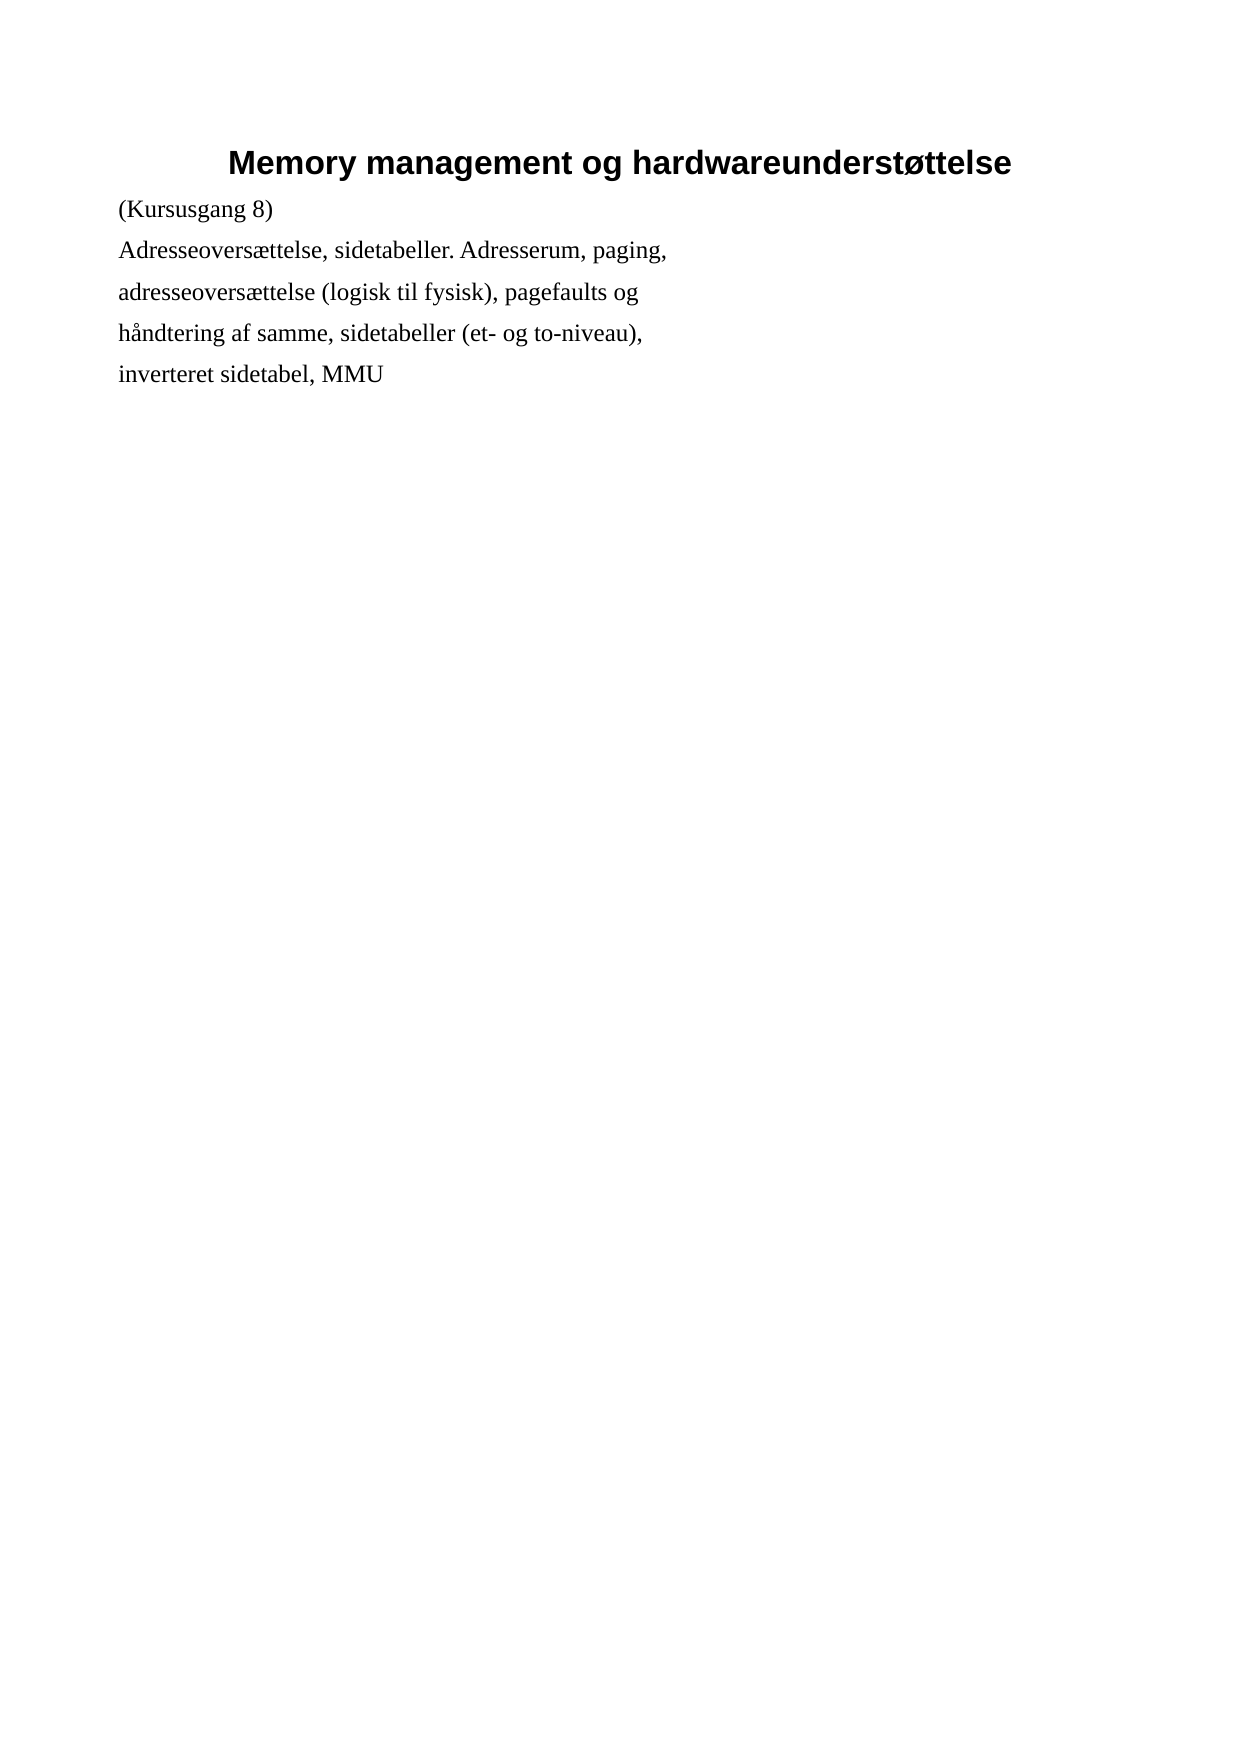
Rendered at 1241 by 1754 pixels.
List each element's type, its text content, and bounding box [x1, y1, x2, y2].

subtitle Memory management og hardwareunderstøttelse [118, 143, 1122, 182]
text håndtering af samme, sidetabeller (et- og to-niveau), [118, 318, 1122, 347]
text inverteret sidetabel, MMU [118, 359, 1122, 388]
text Adresseoversættelse, sidetabeller. Adresserum, paging, [118, 236, 1122, 264]
text (Kursusgang 8) [118, 194, 1122, 223]
text adresseoversættelse (logisk til fysisk), pagefaults og [118, 277, 1122, 306]
